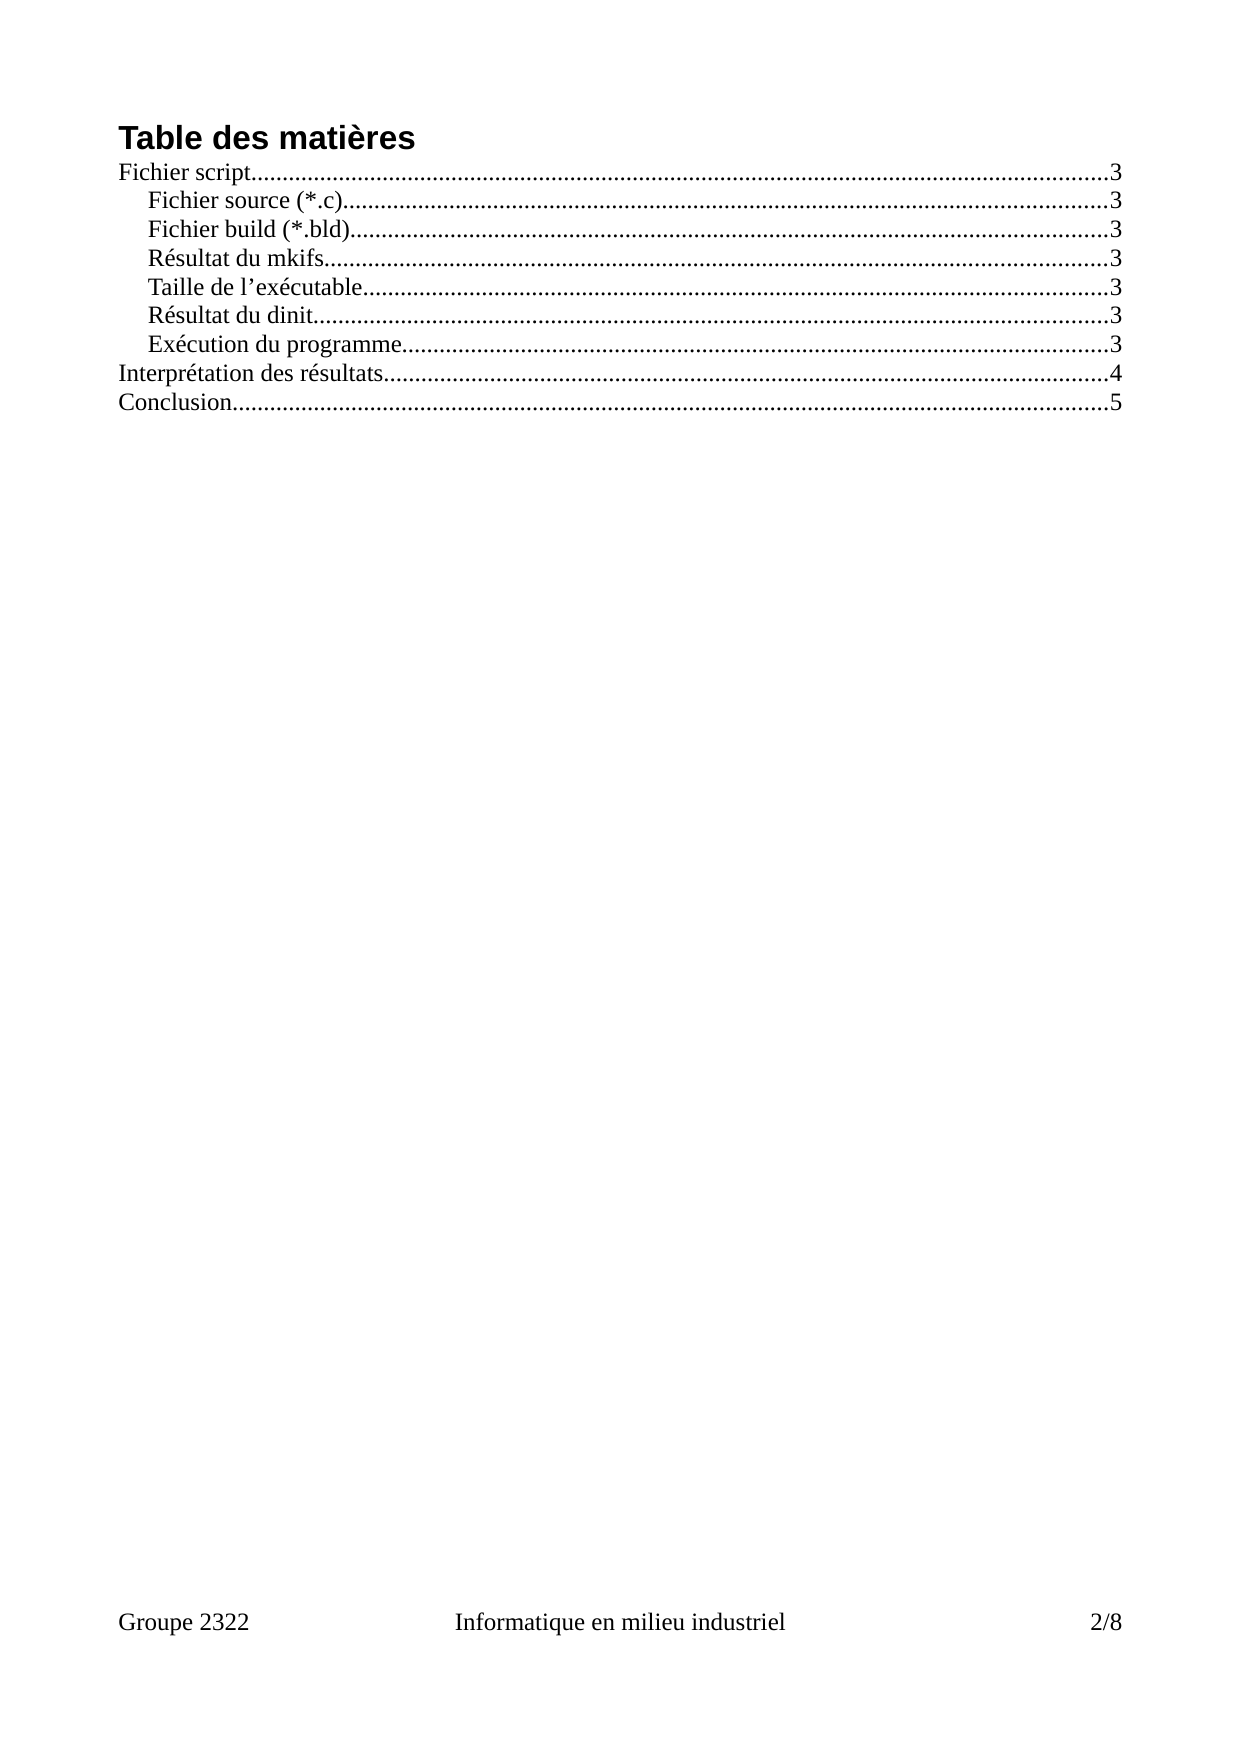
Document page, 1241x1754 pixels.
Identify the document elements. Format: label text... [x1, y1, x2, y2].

text Fichier source (*.c) 3 [148, 185, 1122, 214]
text Interprétation des résultats 4 [118, 358, 1122, 387]
text Conclusion 5 [118, 387, 1122, 415]
text Résultat du dinit 3 [148, 300, 1122, 329]
subtitle Table des matières [118, 118, 1122, 157]
text Fichier script 3 [118, 157, 1122, 185]
text Fichier build (*.bld) 3 [148, 214, 1122, 243]
text Exécution du programme 3 [148, 329, 1122, 358]
text Taille de l’exécutable 3 [148, 272, 1122, 300]
text Résultat du mkifs 3 [148, 243, 1122, 272]
